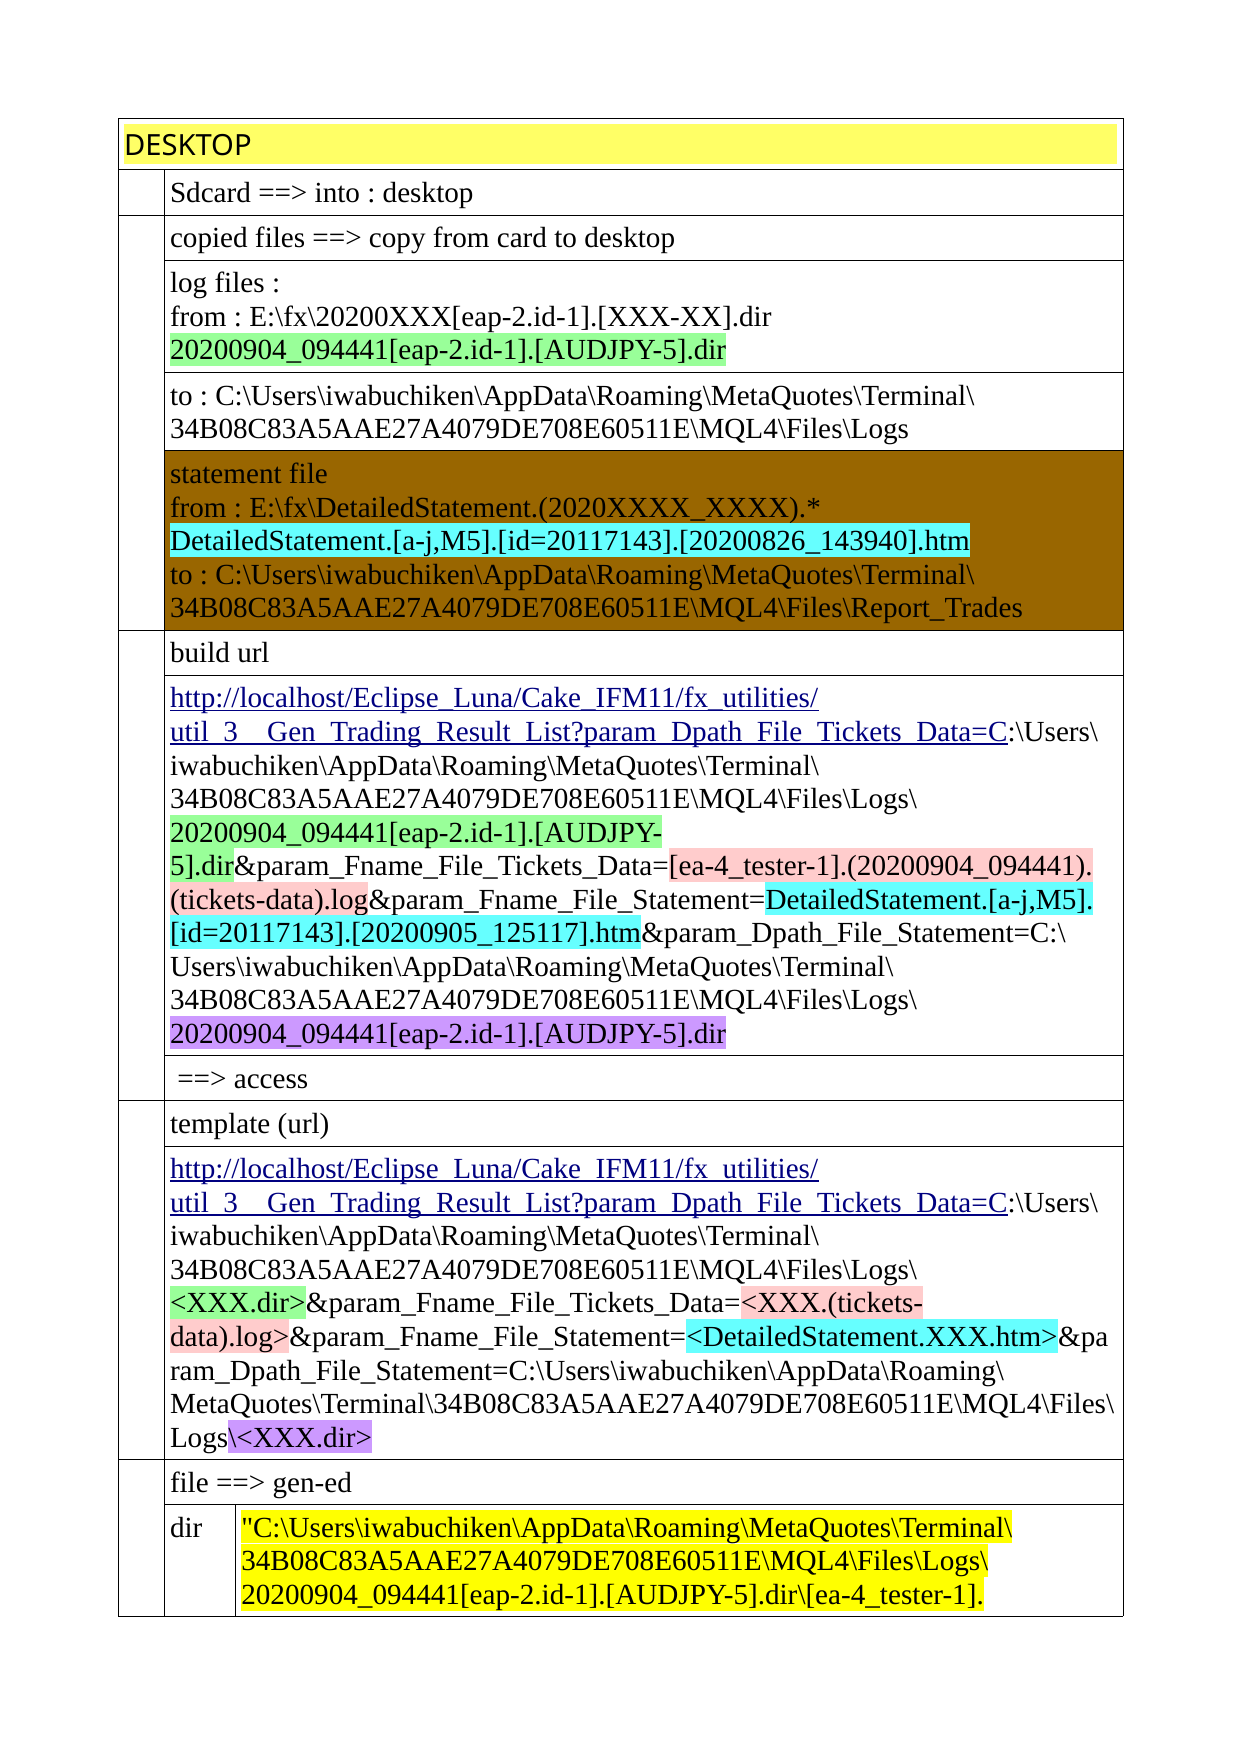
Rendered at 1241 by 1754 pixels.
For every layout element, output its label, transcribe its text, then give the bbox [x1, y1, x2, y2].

table_cell http://localhost/Eclipse_Luna/Cake_IFM11/fx_utilities/util_3__Gen_Trading_Result_List?param_Dpath_File_Tickets_Data=C:\Users\iwabuchiken\AppData\Roaming\MetaQuotes\Terminal\34B08C83A5AAE27A4079DE708E60511E\MQL4\Files\Logs\20200904_094441[eap-2.id-1].[AUDJPY-5].dir&param_Fname_File_Tickets_Data=[ea-4_tester-1].(20200904_094441).(tickets-data).log&param_Fname_File_Statement=DetailedStatement.[a-j,M5].[id=20117143].[20200905_125117].htm&param_Dpath_File_Statement=C:\Users\iwabuchiken\AppData\Roaming\MetaQuotes\Terminal\34B08C83A5AAE27A4079DE708E60511E\MQL4\Files\Logs\20200904_094441[eap-2.id-1].[AUDJPY-5].dir [165, 676, 1123, 1055]
table_cell ==> access [165, 1056, 1123, 1100]
table_cell [119, 631, 164, 1100]
table_cell template (url) [165, 1101, 1123, 1146]
table_cell log files : from : E:\fx\20200XXX[eap-2.id-1].[XXX-XX].dir 20200904_094441[eap-2.id-1].[AUDJPY-5].dir [165, 261, 1123, 372]
table_cell [119, 1101, 164, 1459]
table_cell to : C:\Users\iwabuchiken\AppData\Roaming\MetaQuotes\Terminal\34B08C83A5AAE27A4079DE708E60511E\MQL4\Files\Logs [165, 373, 1123, 450]
table_cell build url [165, 631, 1123, 675]
table_cell dir [165, 1505, 235, 1616]
table_cell http://localhost/Eclipse_Luna/Cake_IFM11/fx_utilities/util_3__Gen_Trading_Result_List?param_Dpath_File_Tickets_Data=C:\Users\iwabuchiken\AppData\Roaming\MetaQuotes\Terminal\34B08C83A5AAE27A4079DE708E60511E\MQL4\Files\Logs\<XXX.dir>&param_Fname_File_Tickets_Data=<XXX.(tickets-data).log>&param_Fname_File_Statement=<DetailedStatement.XXX.htm>&param_Dpath_File_Statement=C:\Users\iwabuchiken\AppData\Roaming\MetaQuotes\Terminal\34B08C83A5AAE27A4079DE708E60511E\MQL4\Files\Logs\<XXX.dir> [165, 1147, 1123, 1459]
table_cell copied files ==> copy from card to desktop [165, 216, 1123, 259]
table_cell statement file from : E:\fx\DetailedStatement.(2020XXXX_XXXX).* DetailedStatement.[a-j,M5].[id=20117143].[20200826_143940].htm to : C:\Users\iwabuchiken\AppData\Roaming\MetaQuotes\Terminal\34B08C83A5AAE27A4079DE708E60511E\MQL4\Files\Report_Trades [165, 451, 1123, 630]
table_cell file ==> gen-ed [165, 1460, 1123, 1504]
table_cell Sdcard ==> into : desktop [165, 170, 1123, 214]
table_cell [119, 216, 164, 630]
table_cell "C:\Users\iwabuchiken\AppData\Roaming\MetaQuotes\Terminal\34B08C83A5AAE27A4079DE708E60511E\MQL4\Files\Logs\20200904_094441[eap-2.id-1].[AUDJPY-5].dir\[ea-4_tester-1]. [236, 1505, 1123, 1616]
table_cell [119, 170, 164, 214]
table_cell DESKTOP [119, 119, 1123, 169]
table_cell [119, 1460, 164, 1616]
